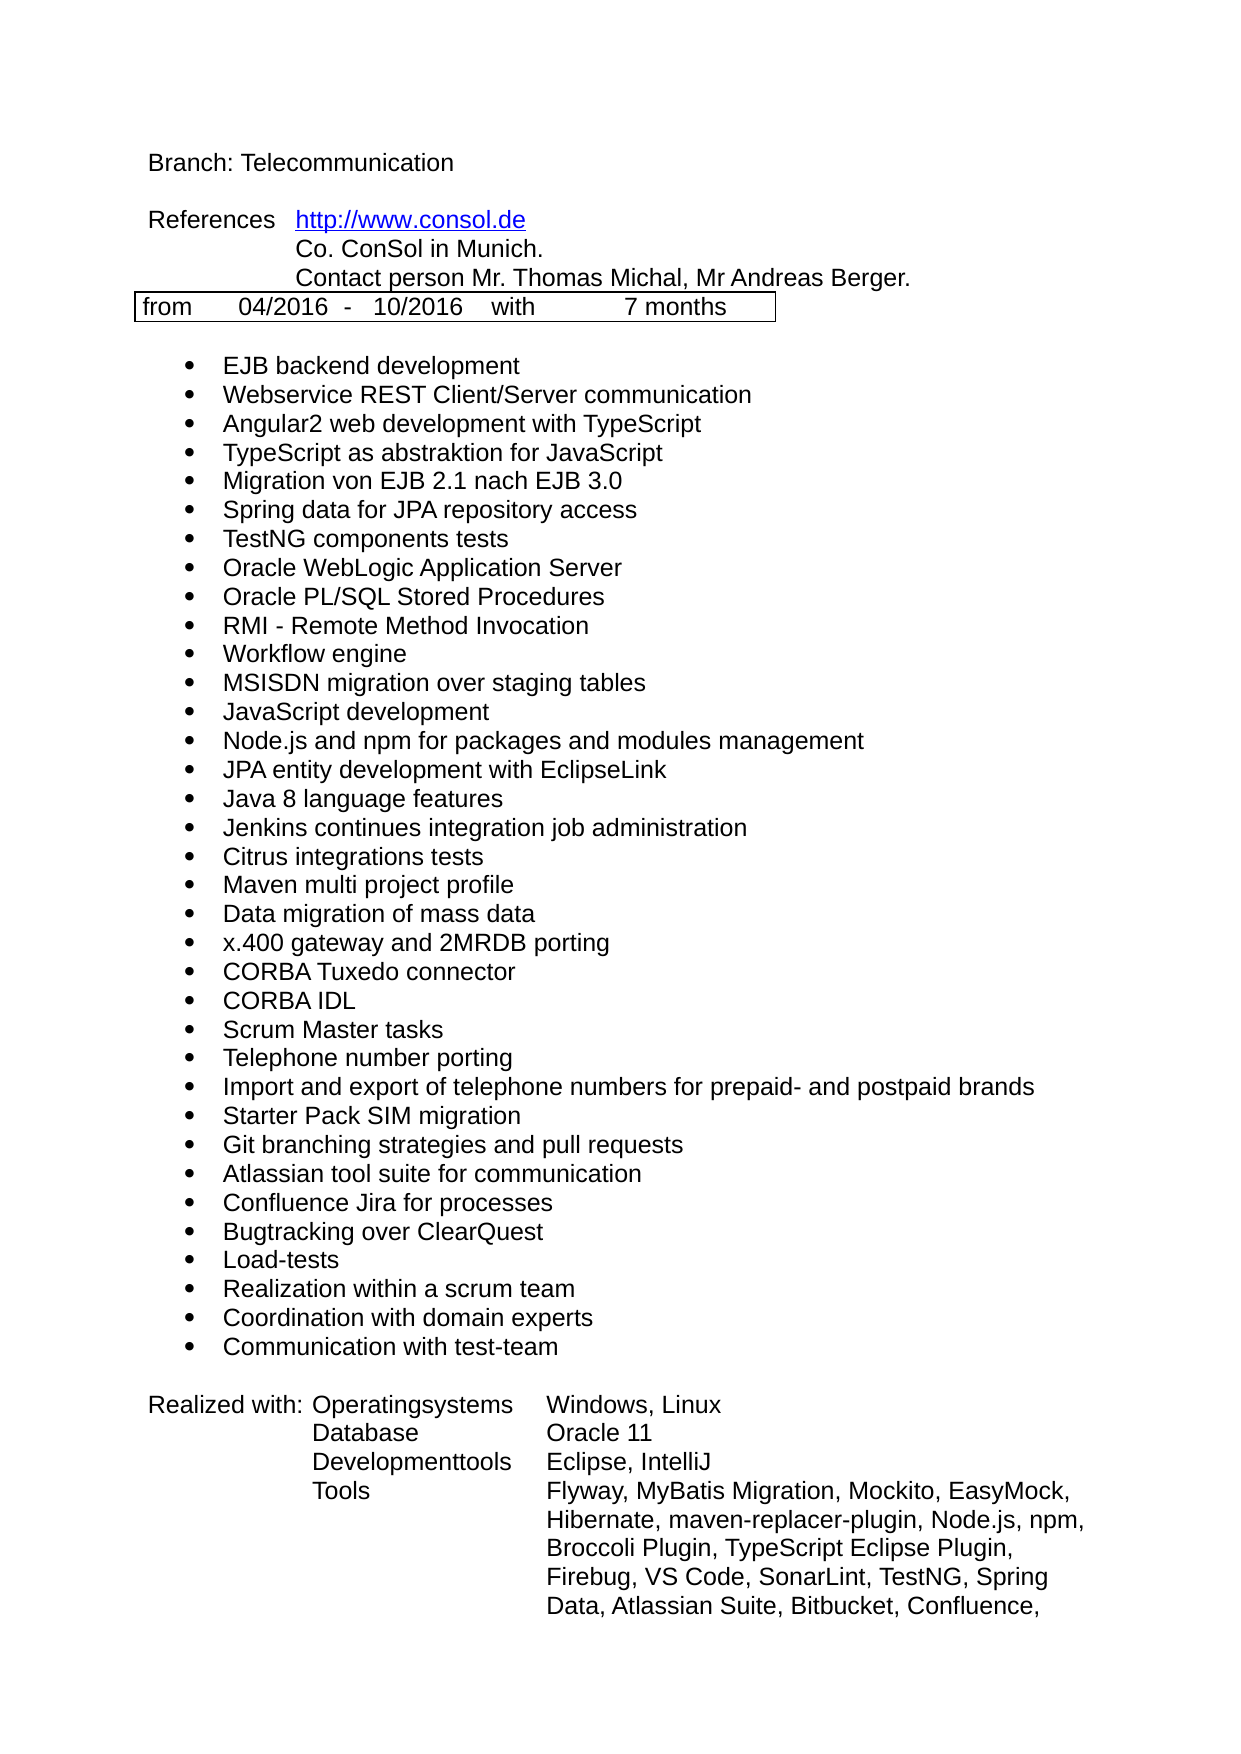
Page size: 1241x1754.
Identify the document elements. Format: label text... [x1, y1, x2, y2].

list Node.js and npm for packages and modules management [185, 726, 1104, 755]
table_cell Oracle 11 [543, 1418, 1089, 1447]
list Git branching strategies and pull requests [185, 1130, 1104, 1159]
list MSISDN migration over staging tables [185, 668, 1104, 697]
table_header Realized with: [145, 1390, 309, 1418]
text Branch: Telecommunication [148, 148, 1104, 176]
list Realization within a scrum team [185, 1274, 1104, 1303]
list Citrus integrations tests [185, 841, 1104, 870]
list Jenkins continues integration job administration [185, 813, 1104, 841]
list Oracle WebLogic Application Server [185, 553, 1104, 582]
list Coordination with domain experts [185, 1303, 1104, 1332]
table_cell [145, 1418, 309, 1447]
table_cell Database [309, 1418, 543, 1447]
list Communication with test-team [185, 1332, 1104, 1361]
list Spring data for JPA repository access [185, 495, 1104, 524]
table_cell [145, 1447, 309, 1620]
list Starter Pack SIM migration [185, 1101, 1104, 1130]
table_cell Eclipse, IntelliJ Flyway, MyBatis Migration, Mockito, EasyMock, Hibernate, maven-replacer-plugin, Node.js, npm, Broccoli Plugin, TypeScript Eclipse Plugin, Firebug, VS Code, SonarLint, TestNG, Spring Data, Atlassian Suite, Bitbucket, Confluence, [543, 1447, 1089, 1620]
table_header Operatingsystems [309, 1390, 543, 1418]
list x.400 gateway and 2MRDB porting [185, 928, 1104, 957]
text Co. ConSol in Munich. [221, 234, 1104, 263]
list TestNG components tests [185, 524, 1104, 553]
table_header Windows, Linux [543, 1390, 1089, 1418]
list Telephone number porting [185, 1043, 1104, 1072]
table_header 10/2016 [366, 293, 484, 321]
list Bugtracking over ClearQuest [185, 1217, 1104, 1245]
list CORBA IDL [185, 986, 1104, 1014]
list RMI - Remote Method Invocation [185, 611, 1104, 639]
list Workflow engine [185, 639, 1104, 668]
list Maven multi project profile [185, 870, 1104, 899]
list Atlassian tool suite for communication [185, 1159, 1104, 1188]
list TypeScript as abstraktion for JavaScript [185, 437, 1104, 466]
list Import and export of telephone numbers for prepaid- and postpaid brands [185, 1072, 1104, 1101]
list Migration von EJB 2.1 nach EJB 3.0 [185, 466, 1104, 495]
table_header with [484, 293, 617, 321]
list Java 8 language features [185, 784, 1104, 813]
table_cell Developmenttools Tools [309, 1447, 543, 1620]
text Contact person Mr. Thomas Michal, Mr Andreas Berger. [221, 263, 1104, 291]
list CORBA Tuxedo connector [185, 957, 1104, 986]
list JavaScript development [185, 697, 1104, 726]
text References http://www.consol.de [148, 205, 1104, 234]
table_header 04/2016 [231, 293, 336, 321]
list Data migration of mass data [185, 899, 1104, 928]
list EJB backend development [185, 351, 1104, 380]
list Scrum Master tasks [185, 1014, 1104, 1043]
list Load-tests [185, 1245, 1104, 1274]
list Webservice REST Client/Server communication [185, 380, 1104, 409]
table_header - [336, 293, 366, 321]
list Oracle PL/SQL Stored Procedures [185, 582, 1104, 611]
table_header from [136, 293, 231, 321]
table_header 7 months [617, 293, 775, 321]
list Confluence Jira for processes [185, 1188, 1104, 1217]
list JPA entity development with EclipseLink [185, 755, 1104, 784]
list Angular2 web development with TypeScript [185, 409, 1104, 437]
